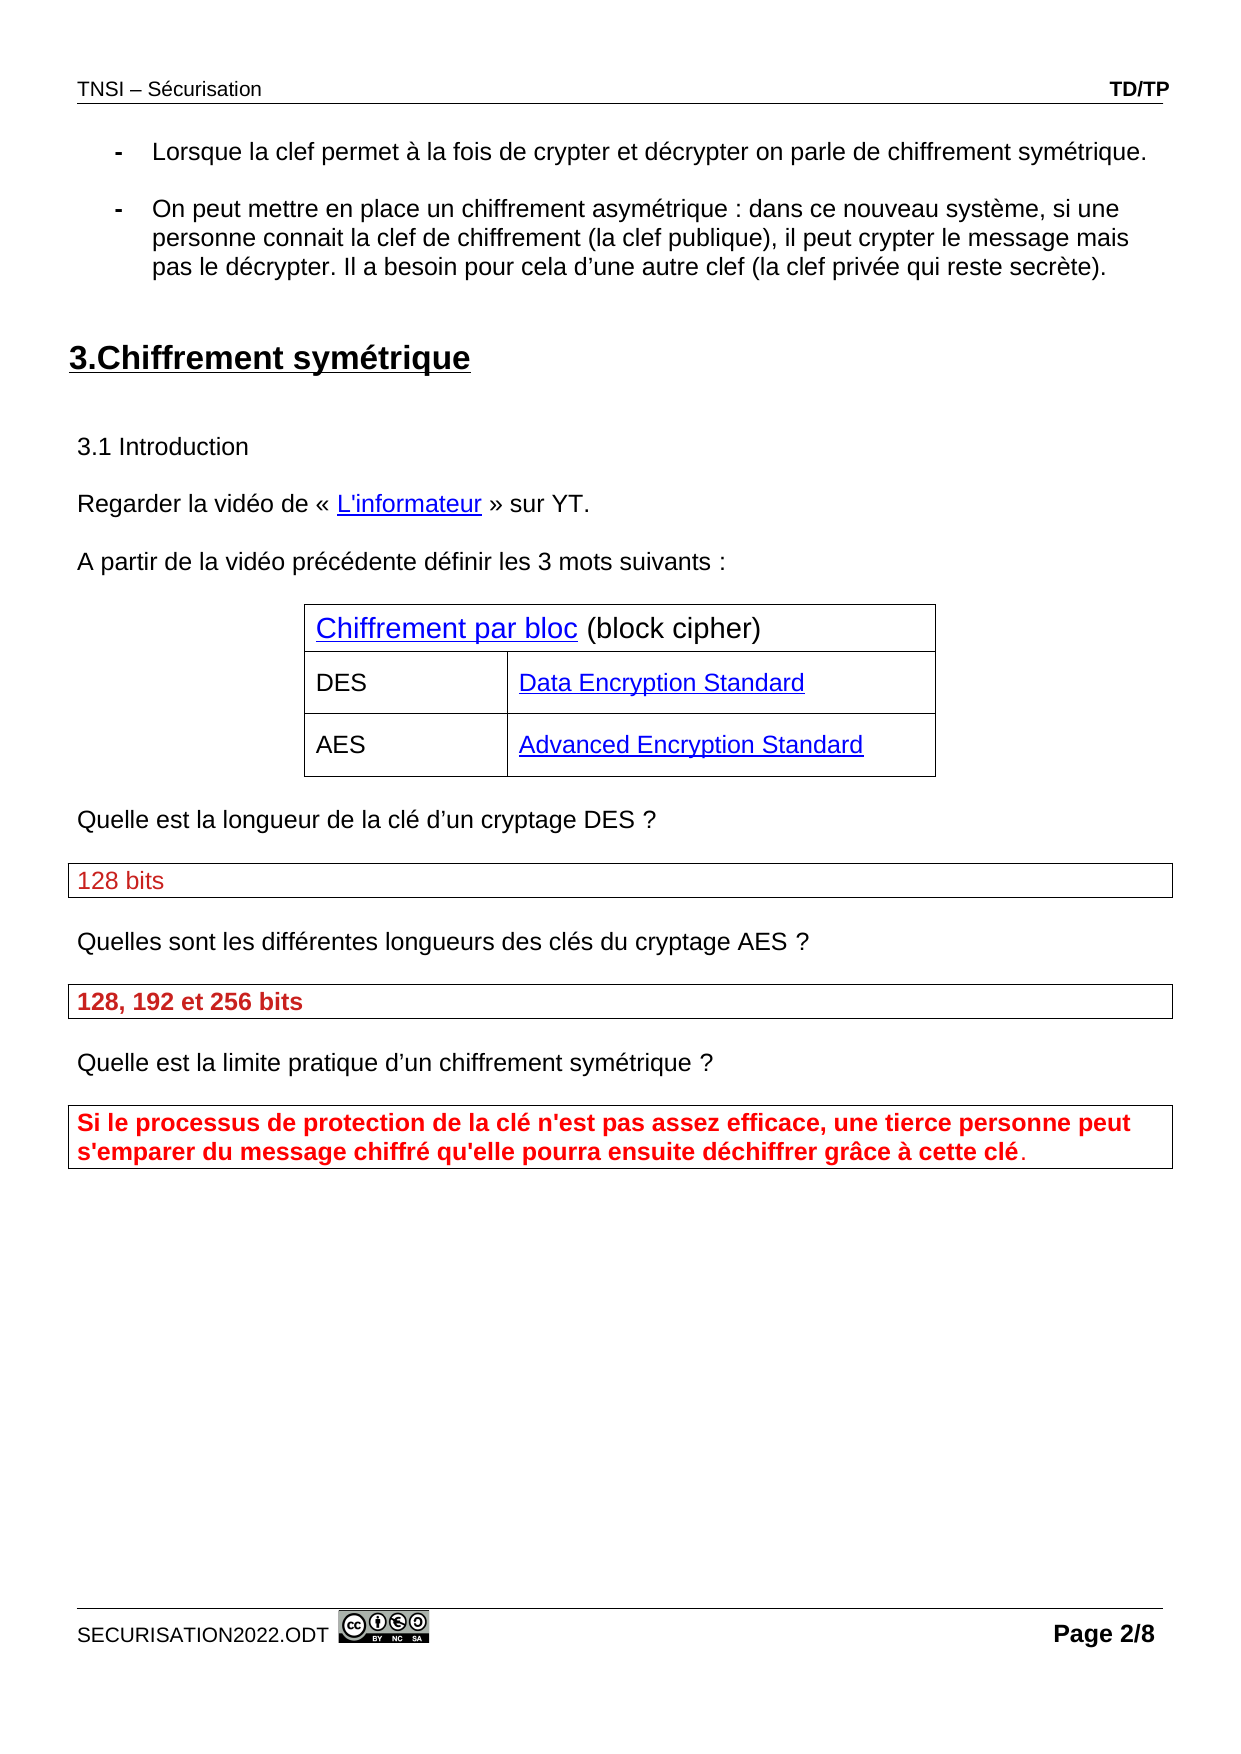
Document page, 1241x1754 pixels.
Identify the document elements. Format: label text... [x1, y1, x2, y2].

picture [338, 1610, 430, 1643]
table_cell AES [305, 714, 507, 776]
text A partir de la vidéo précédente définir les 3 mots suivants : [77, 547, 1163, 576]
table_header Chiffrement par bloc (block cipher) [305, 605, 935, 651]
text Quelles sont les différentes longueurs des clés du cryptage AES ? [77, 927, 1163, 955]
text Quelle est la limite pratique d’un chiffrement symétrique ? [77, 1048, 1163, 1077]
list Chiffrement symétrique [69, 338, 1163, 377]
text Si le processus de protection de la clé n'est pas assez efficace, une tierce personne peut s'emparer du message chiffré qu'elle pourra ensuite déchiffrer grâce à cette clé. [69, 1106, 1172, 1168]
text Regarder la vidéo de « L'informateur » sur YT. [77, 489, 1163, 518]
text 128, 192 et 256 bits [69, 985, 1172, 1018]
list Lorsque la clef permet à la fois de crypter et décrypter on parle de chiffrement symétrique. [114, 137, 1163, 166]
text 128 bits [69, 864, 1172, 897]
table_cell Advanced Encryption Standard [508, 714, 935, 776]
table_cell DES [305, 652, 507, 713]
table_cell Data Encryption Standard [508, 652, 935, 713]
text Quelle est la longueur de la clé d’un cryptage DES ? [77, 805, 1163, 834]
list On peut mettre en place un chiffrement asymétrique : dans ce nouveau système, si une personne connait la clef de chiffrement (la clef publique), il peut crypter le message mais pas le décrypter. Il a besoin pour cela d’une autre clef (la clef privée qui reste secrète). [114, 194, 1163, 281]
text 3.1 Introduction [77, 432, 1163, 461]
